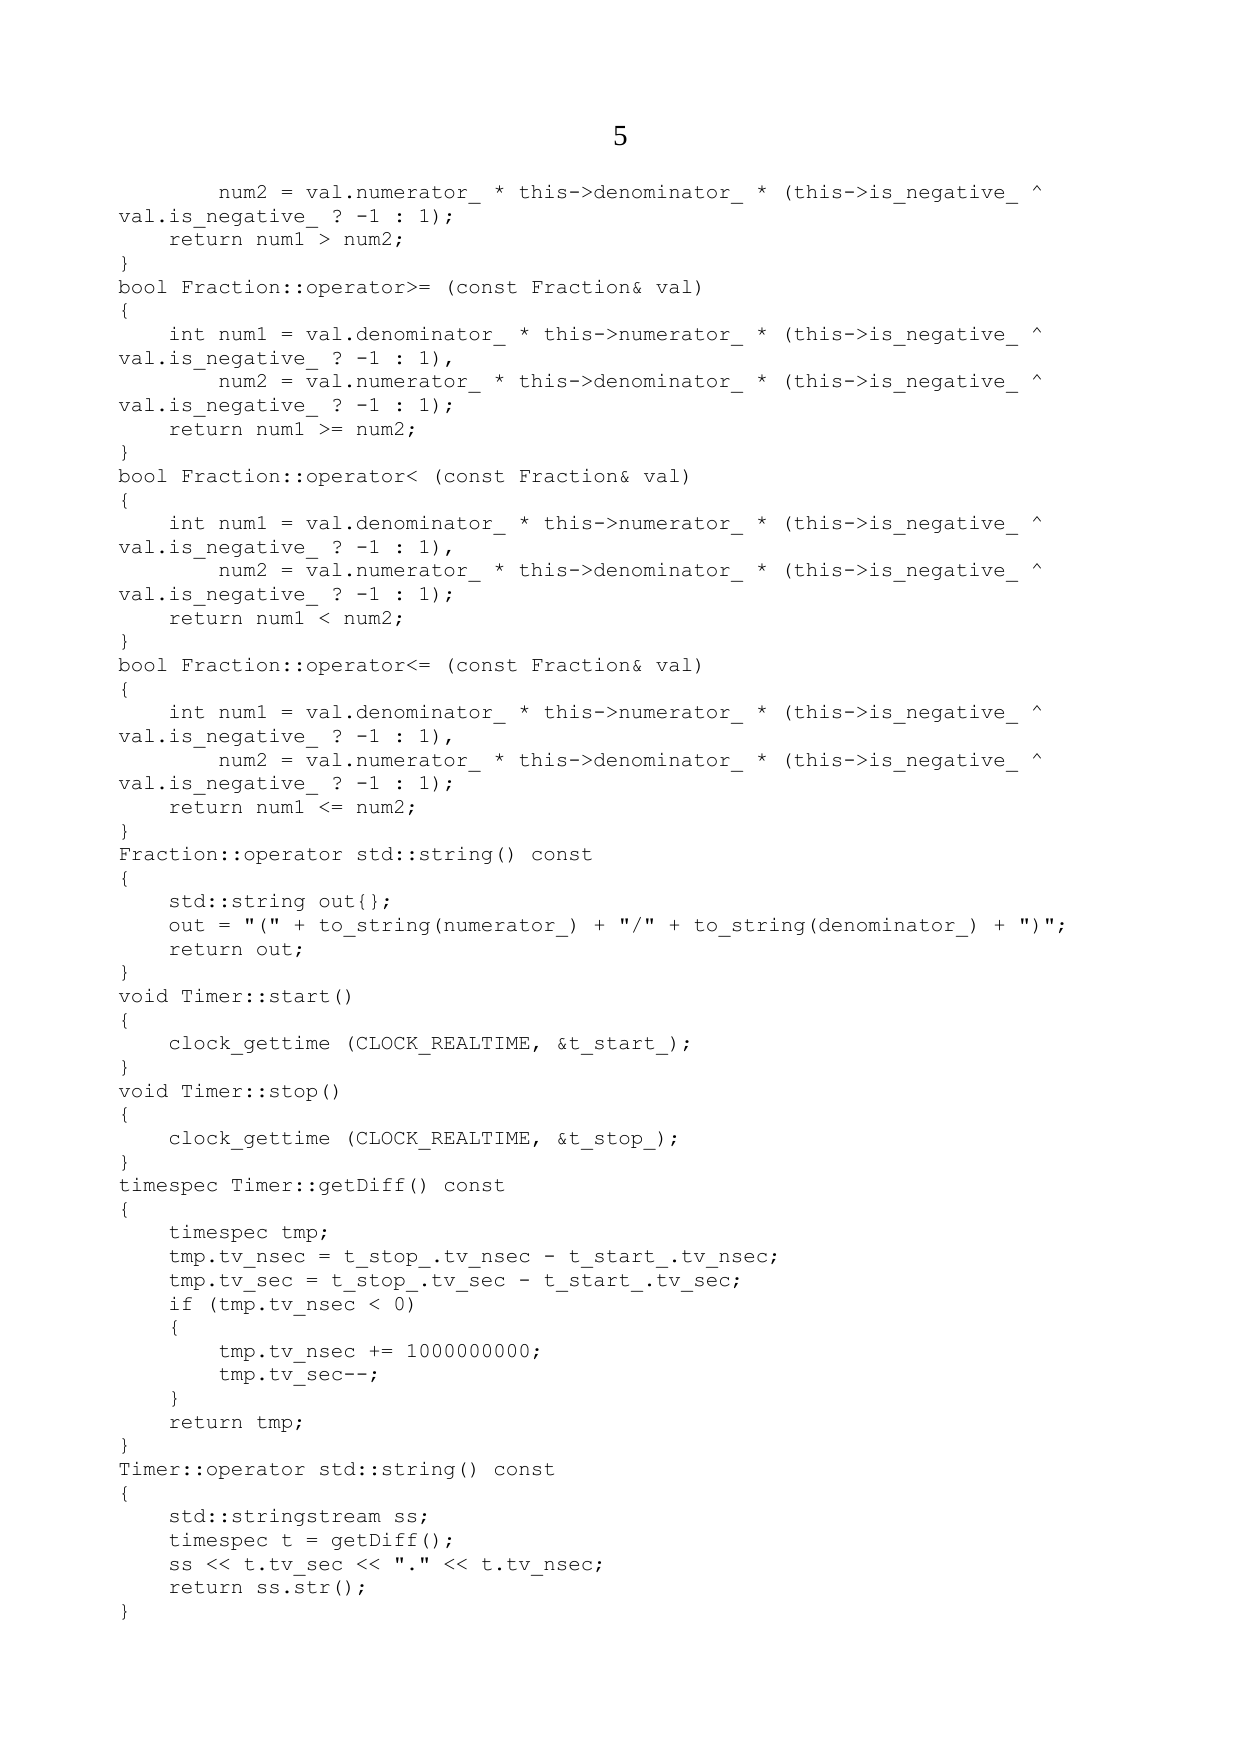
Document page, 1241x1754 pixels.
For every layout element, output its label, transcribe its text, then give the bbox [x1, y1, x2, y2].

text if (tmp.tv_nsec < 0) [118, 1292, 1122, 1316]
text { [118, 1316, 1122, 1340]
text } [118, 630, 1122, 654]
text bool Fraction::operator< (const Fraction& val) [118, 465, 1122, 488]
text { [118, 488, 1122, 512]
text int num1 = val.denominator_ * this->numerator_ * (this->is_negative_ ^ val.is_negative_ ? -1 : 1), [118, 512, 1122, 559]
text Timer::operator std::string() const [118, 1458, 1122, 1482]
text clock_gettime (CLOCK_REALTIME, &t_stop_); [118, 1127, 1122, 1151]
text ss << t.tv_sec << "." << t.tv_nsec; [118, 1553, 1122, 1576]
text timespec t = getDiff(); [118, 1529, 1122, 1553]
text int num1 = val.denominator_ * this->numerator_ * (this->is_negative_ ^ val.is_negative_ ? -1 : 1), [118, 323, 1122, 370]
text return ss.str(); [118, 1576, 1122, 1600]
text } [118, 1600, 1122, 1623]
text bool Fraction::operator<= (const Fraction& val) [118, 654, 1122, 678]
text void Timer::start() [118, 985, 1122, 1009]
text } [118, 1434, 1122, 1458]
text { [118, 1103, 1122, 1127]
text tmp.tv_sec = t_stop_.tv_sec - t_start_.tv_sec; [118, 1269, 1122, 1292]
text { [118, 1198, 1122, 1222]
text std::string out{}; [118, 891, 1122, 914]
text int num1 = val.denominator_ * this->numerator_ * (this->is_negative_ ^ val.is_negative_ ? -1 : 1), [118, 701, 1122, 749]
text { [118, 867, 1122, 891]
text out = "(" + to_string(numerator_) + "/" + to_string(denominator_) + ")"; [118, 914, 1122, 938]
text { [118, 299, 1122, 323]
text } [118, 819, 1122, 843]
text return out; [118, 938, 1122, 961]
text tmp.tv_sec--; [118, 1363, 1122, 1387]
text { [118, 1009, 1122, 1032]
text return num1 <= num2; [118, 796, 1122, 819]
text } [118, 1387, 1122, 1411]
text tmp.tv_nsec += 1000000000; [118, 1340, 1122, 1363]
text std::stringstream ss; [118, 1505, 1122, 1529]
text Fraction::operator std::string() const [118, 843, 1122, 867]
text } [118, 441, 1122, 465]
text } [118, 1056, 1122, 1080]
text timespec Timer::getDiff() const [118, 1174, 1122, 1198]
text tmp.tv_nsec = t_stop_.tv_nsec - t_start_.tv_nsec; [118, 1245, 1122, 1269]
text { [118, 1482, 1122, 1505]
text timespec tmp; [118, 1222, 1122, 1245]
text } [118, 252, 1122, 276]
text num2 = val.numerator_ * this->denominator_ * (this->is_negative_ ^ val.is_negative_ ? -1 : 1); [118, 559, 1122, 607]
text return num1 >= num2; [118, 418, 1122, 441]
text num2 = val.numerator_ * this->denominator_ * (this->is_negative_ ^ val.is_negative_ ? -1 : 1); [118, 181, 1122, 228]
text num2 = val.numerator_ * this->denominator_ * (this->is_negative_ ^ val.is_negative_ ? -1 : 1); [118, 749, 1122, 796]
text } [118, 961, 1122, 985]
text bool Fraction::operator>= (const Fraction& val) [118, 276, 1122, 299]
text void Timer::stop() [118, 1080, 1122, 1103]
text } [118, 1151, 1122, 1174]
text return tmp; [118, 1411, 1122, 1434]
text return num1 < num2; [118, 607, 1122, 630]
text clock_gettime (CLOCK_REALTIME, &t_start_); [118, 1032, 1122, 1056]
text { [118, 678, 1122, 701]
text num2 = val.numerator_ * this->denominator_ * (this->is_negative_ ^ val.is_negative_ ? -1 : 1); [118, 370, 1122, 418]
text return num1 > num2; [118, 228, 1122, 252]
